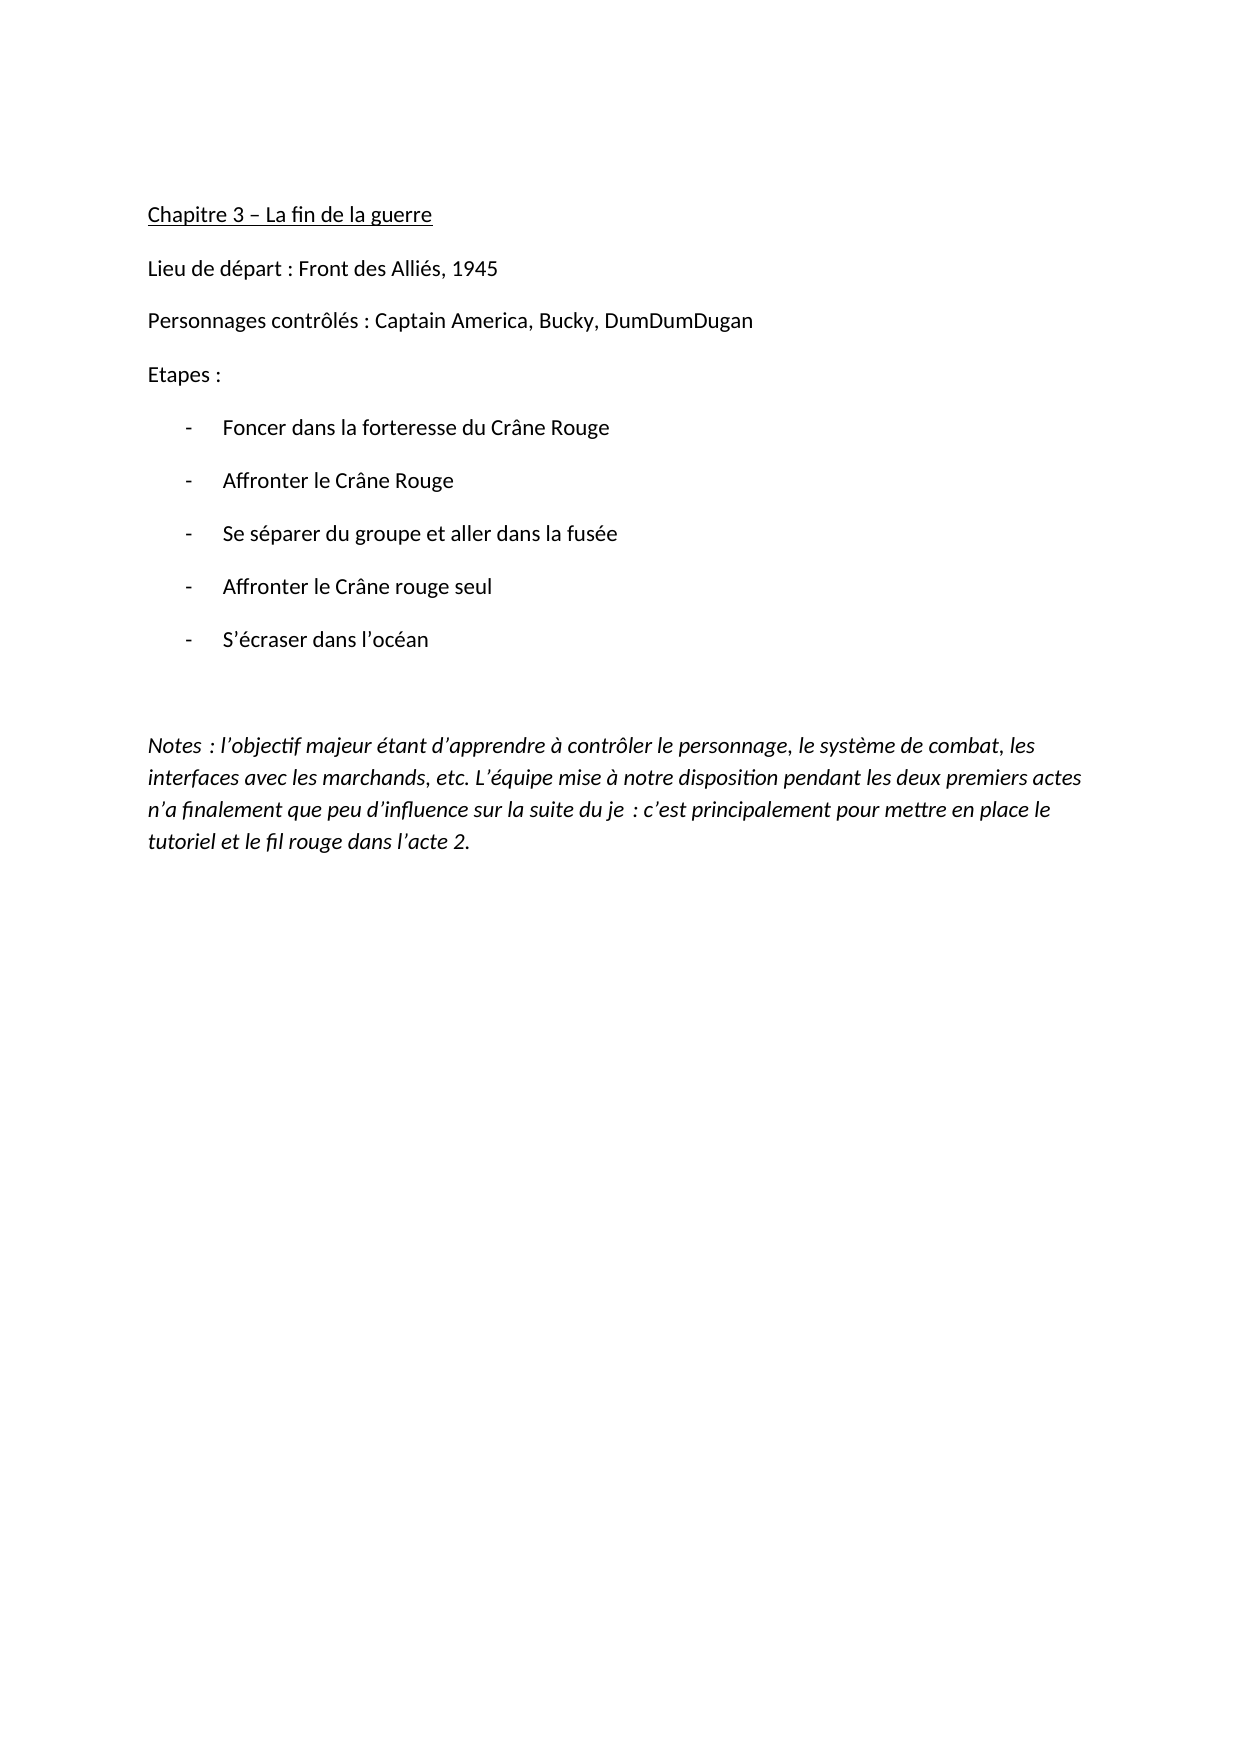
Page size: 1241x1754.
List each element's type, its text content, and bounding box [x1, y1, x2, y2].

text Lieu de départ : Front des Alliés, 1945 [148, 254, 1093, 282]
text Chapitre 3 – La fin de la guerre [148, 201, 1093, 229]
list Affronter le Crâne rouge seul [185, 572, 1093, 600]
list Se séparer du groupe et aller dans la fusée [185, 519, 1093, 547]
list Foncer dans la forteresse du Crâne Rouge [185, 413, 1093, 441]
list S’écraser dans l’océan [185, 625, 1093, 653]
list Affronter le Crâne Rouge [185, 466, 1093, 494]
text Notes : l’objectif majeur étant d’apprendre à contrôler le personnage, le système de combat, les interfaces avec les marchands, etc. L’équipe mise à notre disposition pendant les deux premiers actes n’a finalement que peu d’influence sur la suite du je : c’est principalement pour mettre en place le tutoriel et le fil rouge dans l’acte 2. [148, 731, 1093, 855]
text Personnages contrôlés : Captain America, Bucky, DumDumDugan [148, 307, 1093, 335]
text Etapes : [148, 360, 1093, 388]
